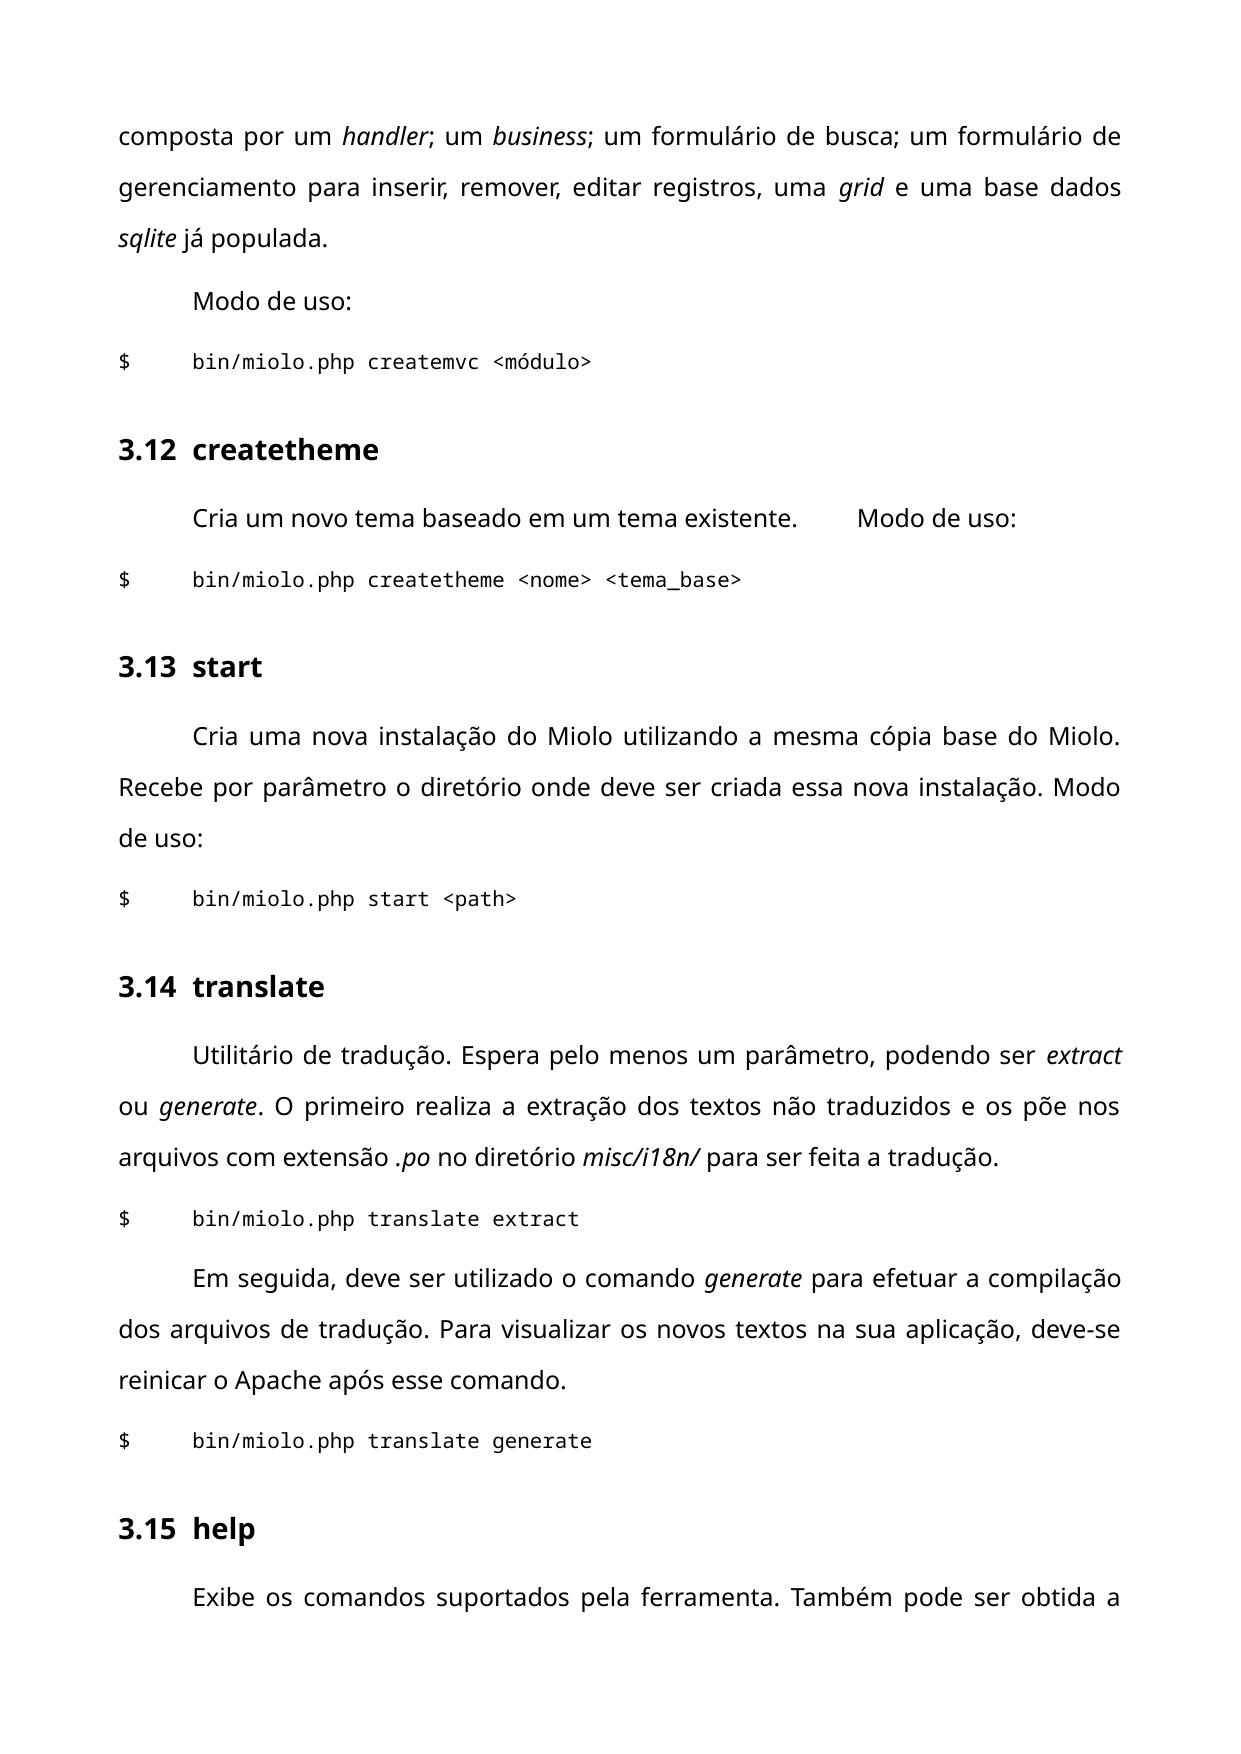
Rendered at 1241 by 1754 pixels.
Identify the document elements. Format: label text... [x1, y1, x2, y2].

text Cria um novo tema baseado em um tema existente. Modo de uso: [118, 501, 1122, 535]
list bin/miolo.php start <path> [118, 884, 1122, 913]
list bin/miolo.php translate generate [118, 1426, 1122, 1454]
text Exibe os comandos suportados pela ferramenta. Também pode ser obtida a [118, 1580, 1122, 1614]
list bin/miolo.php createtheme <nome> <tema_base> [118, 565, 1122, 593]
text Cria uma nova instalação do Miolo utilizando a mesma cópia base do Miolo. Recebe por parâmetro o diretório onde deve ser criada essa nova instalação. Modo de uso: [118, 718, 1122, 855]
text Modo de uso: [118, 284, 1122, 318]
text composta por um handler; um business; um formulário de busca; um formulário de gerenciamento para inserir, remover, editar registros, uma grid e uma base dados sqlite já populada. [118, 118, 1122, 254]
subtitle help [118, 1508, 1122, 1548]
list bin/miolo.php createmvc <módulo> [118, 347, 1122, 376]
list bin/miolo.php translate extract [118, 1204, 1122, 1232]
subtitle createtheme [118, 429, 1122, 469]
text Em seguida, deve ser utilizado o comando generate para efetuar a compilação dos arquivos de tradução. Para visualizar os novos textos na sua aplicação, deve-se reinicar o Apache após esse comando. [118, 1261, 1122, 1397]
subtitle translate [118, 966, 1122, 1006]
text Utilitário de tradução. Espera pelo menos um parâmetro, podendo ser extract ou generate. O primeiro realiza a extração dos textos não traduzidos e os põe nos arquivos com extensão .po no diretório misc/i18n/ para ser feita a tradução. [118, 1038, 1122, 1174]
subtitle start [118, 647, 1122, 686]
